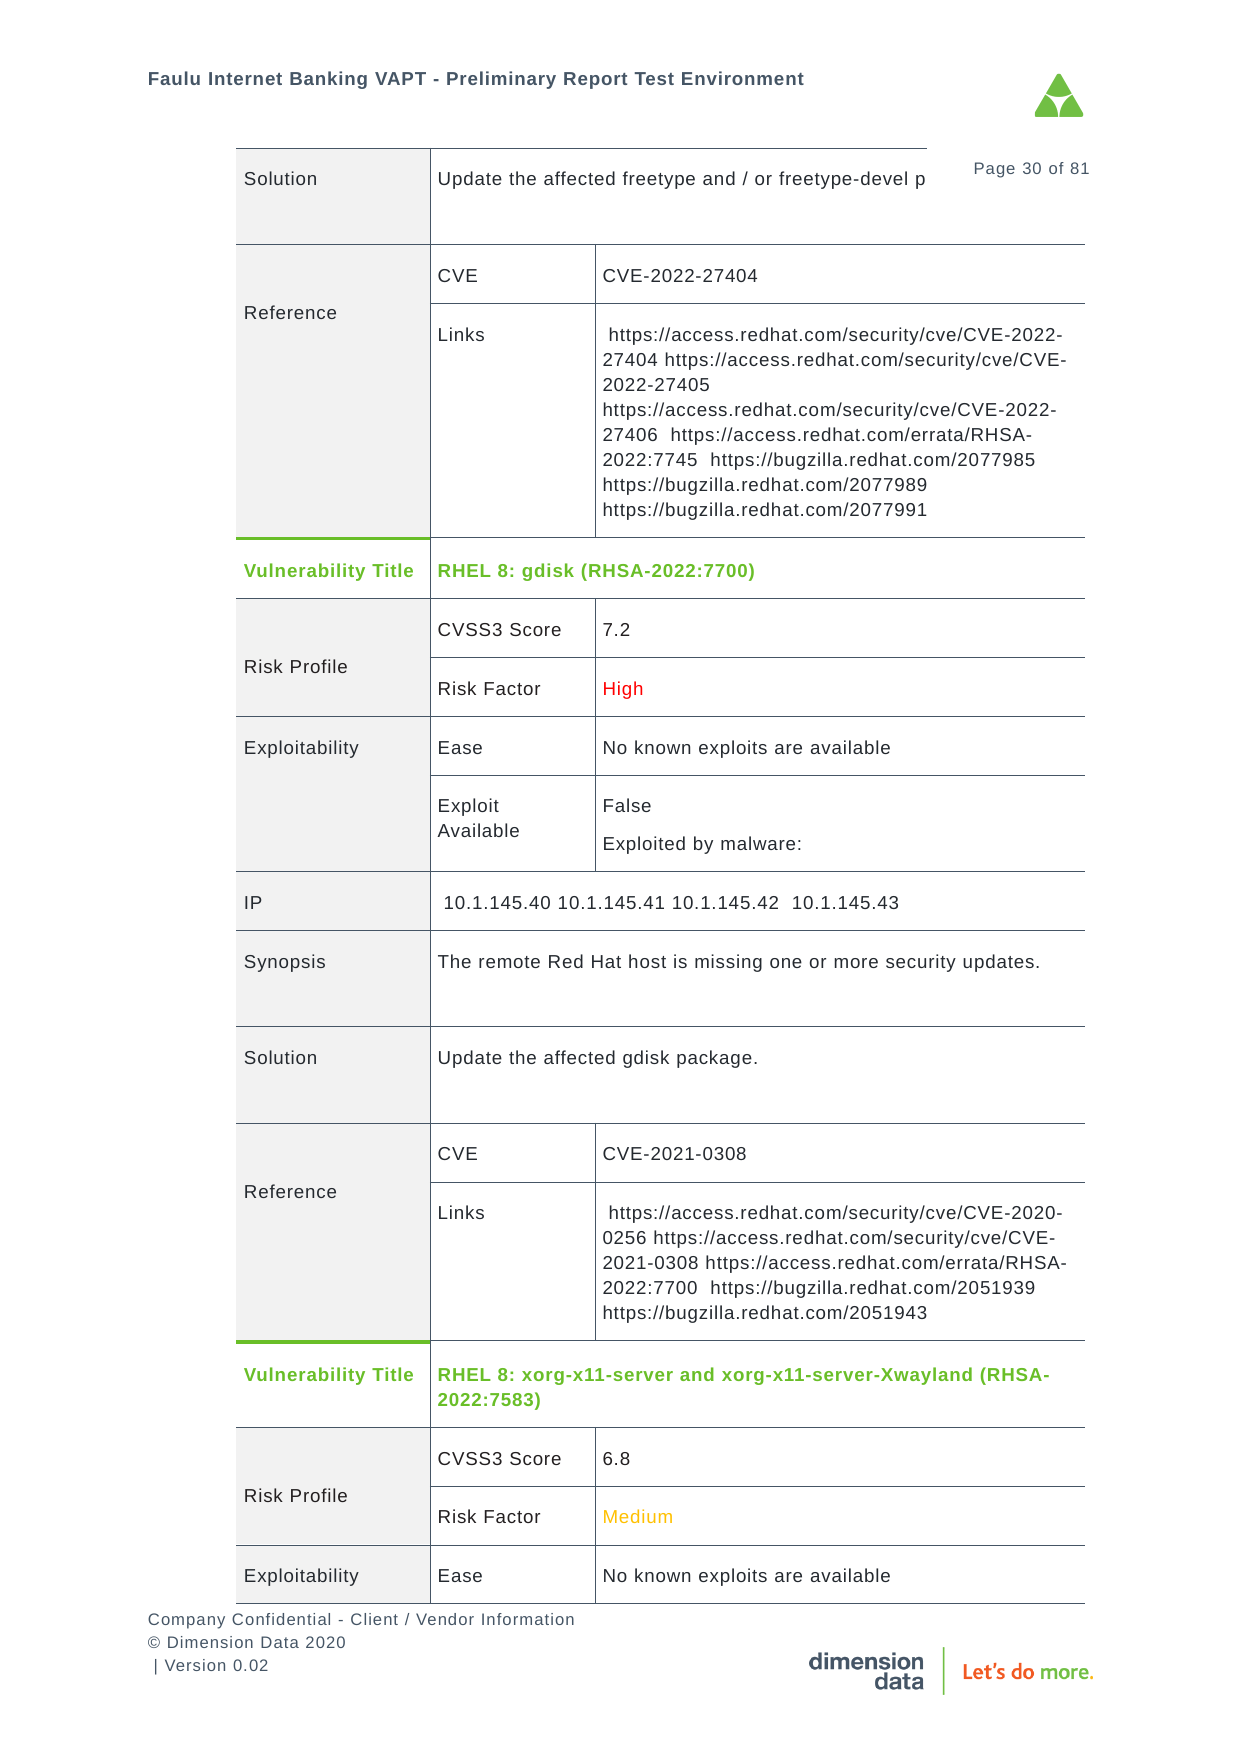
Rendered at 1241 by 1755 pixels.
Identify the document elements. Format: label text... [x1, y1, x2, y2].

table_cell CVSS3 Score [431, 1428, 595, 1486]
table_cell No known exploits are available [596, 717, 1084, 775]
table_cell https://access.redhat.com/security/cve/CVE-2020-0256 https://access.redhat.com/security/cve/CVE-2021-0308 https://access.redhat.com/errata/RHSA-2022:7700 https://bugzilla.redhat.com/2051939 https://bugzilla.redhat.com/2051943 [596, 1183, 1084, 1340]
table_cell Exploit Available [431, 776, 595, 871]
table_cell CVE [431, 1124, 595, 1181]
table_cell CVSS3 Score [431, 599, 595, 657]
table_cell The remote Red Hat host is missing one or more security updates. [431, 931, 1084, 1026]
table_cell Solution [236, 1027, 430, 1123]
table_cell CVE [431, 245, 595, 303]
table_cell CVE-2022-27404 [596, 245, 1084, 303]
table_cell Links [431, 304, 595, 537]
table_cell Risk Factor [431, 658, 595, 716]
table_cell Solution [236, 149, 430, 244]
table_cell Vulnerability Title [236, 1344, 430, 1427]
table_cell 6.8 [596, 1428, 1084, 1486]
table_cell Synopsis [236, 931, 430, 1026]
table_cell https://access.redhat.com/security/cve/CVE-2022-27404 https://access.redhat.com/security/cve/CVE-2022-27405 https://access.redhat.com/security/cve/CVE-2022-27406 https://access.redhat.com/errata/RHSA-2022:7745 https://bugzilla.redhat.com/2077985 https://bugzilla.redhat.com/2077989 https://bugzilla.redhat.com/2077991 [596, 304, 1084, 537]
table_cell Ease [431, 717, 595, 775]
table_cell Reference [236, 1124, 430, 1340]
table_cell Update the affected freetype and / or freetype-devel packages. [431, 149, 1084, 244]
table_cell RHEL 8: xorg-x11-server and xorg-x11-server-Xwayland (RHSA-2022:7583) [431, 1341, 1084, 1427]
table_cell 7.2 [596, 599, 1084, 657]
table_cell False Exploited by malware: [596, 776, 1084, 871]
table_cell RHEL 8: gdisk (RHSA-2022:7700) [431, 538, 1084, 598]
table_cell Medium [596, 1487, 1084, 1544]
table_cell 10.1.145.40 10.1.145.41 10.1.145.42 10.1.145.43 [431, 872, 1084, 930]
table_cell High [596, 658, 1084, 716]
table_cell Links [431, 1183, 595, 1340]
table_cell No known exploits are available [596, 1546, 1084, 1603]
table_cell IP [236, 872, 430, 930]
table_cell Exploitability [236, 717, 430, 871]
table_cell Risk Factor [431, 1487, 595, 1544]
table_cell Risk Profile [236, 1428, 430, 1544]
table_cell Risk Profile [236, 599, 430, 716]
table_cell Exploitability [236, 1546, 430, 1603]
table_cell Reference [236, 245, 430, 537]
table_cell Ease [431, 1546, 595, 1603]
table_cell CVE-2021-0308 [596, 1124, 1084, 1181]
table_cell Vulnerability Title [236, 540, 430, 598]
table_cell Update the affected gdisk package. [431, 1027, 1084, 1123]
